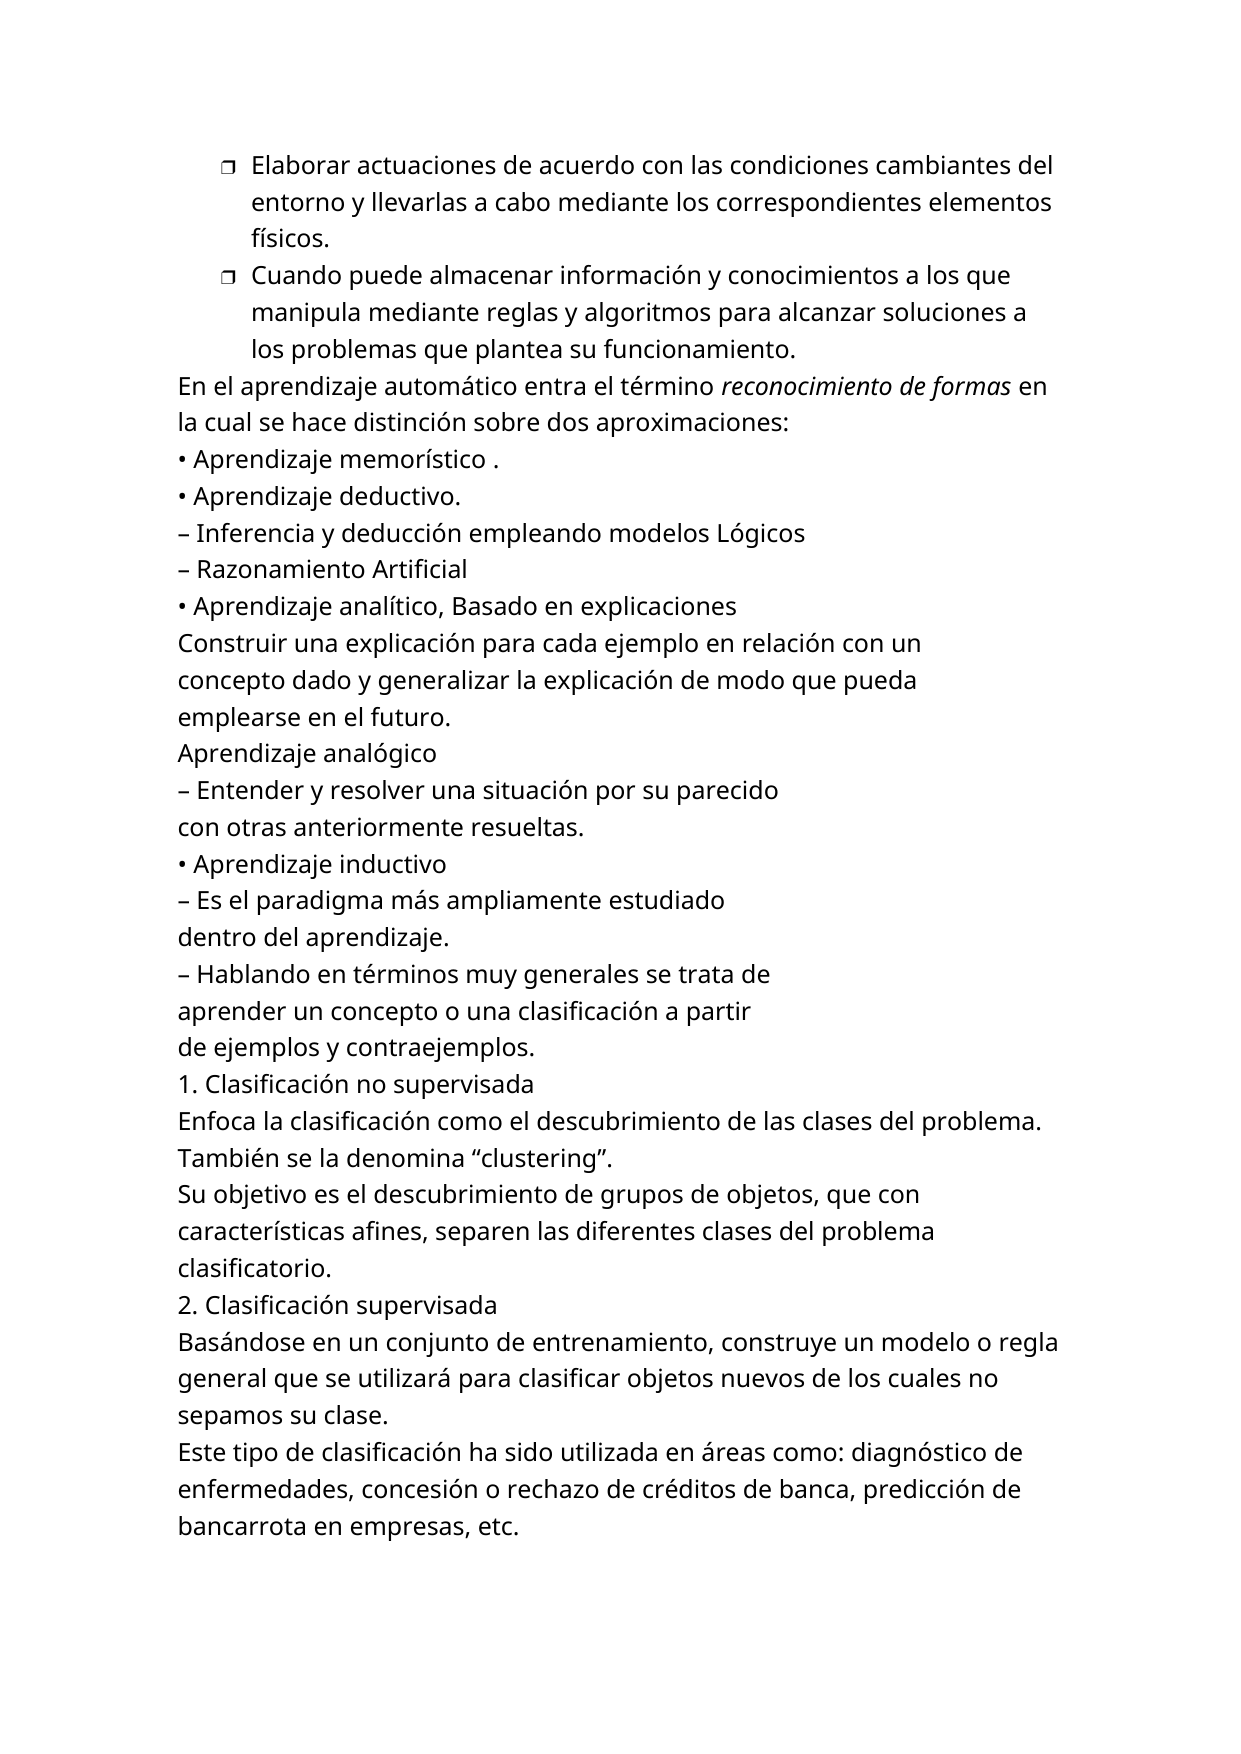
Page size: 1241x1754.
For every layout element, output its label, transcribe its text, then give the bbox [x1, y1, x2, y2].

text dentro del aprendizaje. [177, 920, 1063, 954]
text Su objetivo es el descubrimiento de grupos de objetos, que con características afines, separen las diferentes clases del problema clasificatorio. [177, 1177, 1063, 1285]
list Cuando puede almacenar información y conocimientos a los que manipula mediante reglas y algoritmos para alcanzar soluciones a los problemas que plantea su funcionamiento. [221, 258, 1063, 366]
text aprender un concepto o una clasificación a partir [177, 993, 1063, 1027]
text – Razonamiento Artificial [177, 552, 1063, 586]
text emplearse en el futuro. [177, 699, 1063, 733]
text con otras anteriormente resueltas. [177, 809, 1063, 843]
text – Es el paradigma más ampliamente estudiado [177, 883, 1063, 917]
text – Hablando en términos muy generales se trata de [177, 957, 1063, 991]
text Basándose en un conjunto de entrenamiento, construye un modelo o regla general que se utilizará para clasificar objetos nuevos de los cuales no sepamos su clase. [177, 1324, 1063, 1432]
text – Entender y resolver una situación por su parecido [177, 773, 1063, 807]
text • Aprendizaje analítico, Basado en explicaciones [177, 589, 1063, 623]
list Elaborar actuaciones de acuerdo con las condiciones cambiantes del entorno y llevarlas a cabo mediante los correspondientes elementos físicos. [221, 148, 1063, 255]
text • Aprendizaje deductivo. [177, 478, 1063, 513]
text Este tipo de clasificación ha sido utilizada en áreas como: diagnóstico de enfermedades, concesión o rechazo de créditos de banca, predicción de bancarrota en empresas, etc. [177, 1434, 1063, 1542]
text En el aprendizaje automático entra el término reconocimiento de formas en la cual se hace distinción sobre dos aproximaciones: [177, 368, 1063, 439]
text Aprendizaje analógico [177, 736, 1063, 770]
text Enfoca la clasificación como el descubrimiento de las clases del problema. También se la denomina “clustering”. [177, 1104, 1063, 1174]
text concepto dado y generalizar la explicación de modo que pueda [177, 662, 1063, 696]
text • Aprendizaje memorístico . [177, 442, 1063, 476]
text • Aprendizaje inductivo [177, 846, 1063, 880]
text de ejemplos y contraejemplos. [177, 1030, 1063, 1064]
text Construir una explicación para cada ejemplo en relación con un [177, 626, 1063, 660]
text 1. Clasificación no supervisada [177, 1067, 1063, 1101]
text – Inferencia y deducción empleando modelos Lógicos [177, 515, 1063, 549]
text 2. Clasificación supervisada [177, 1287, 1063, 1322]
